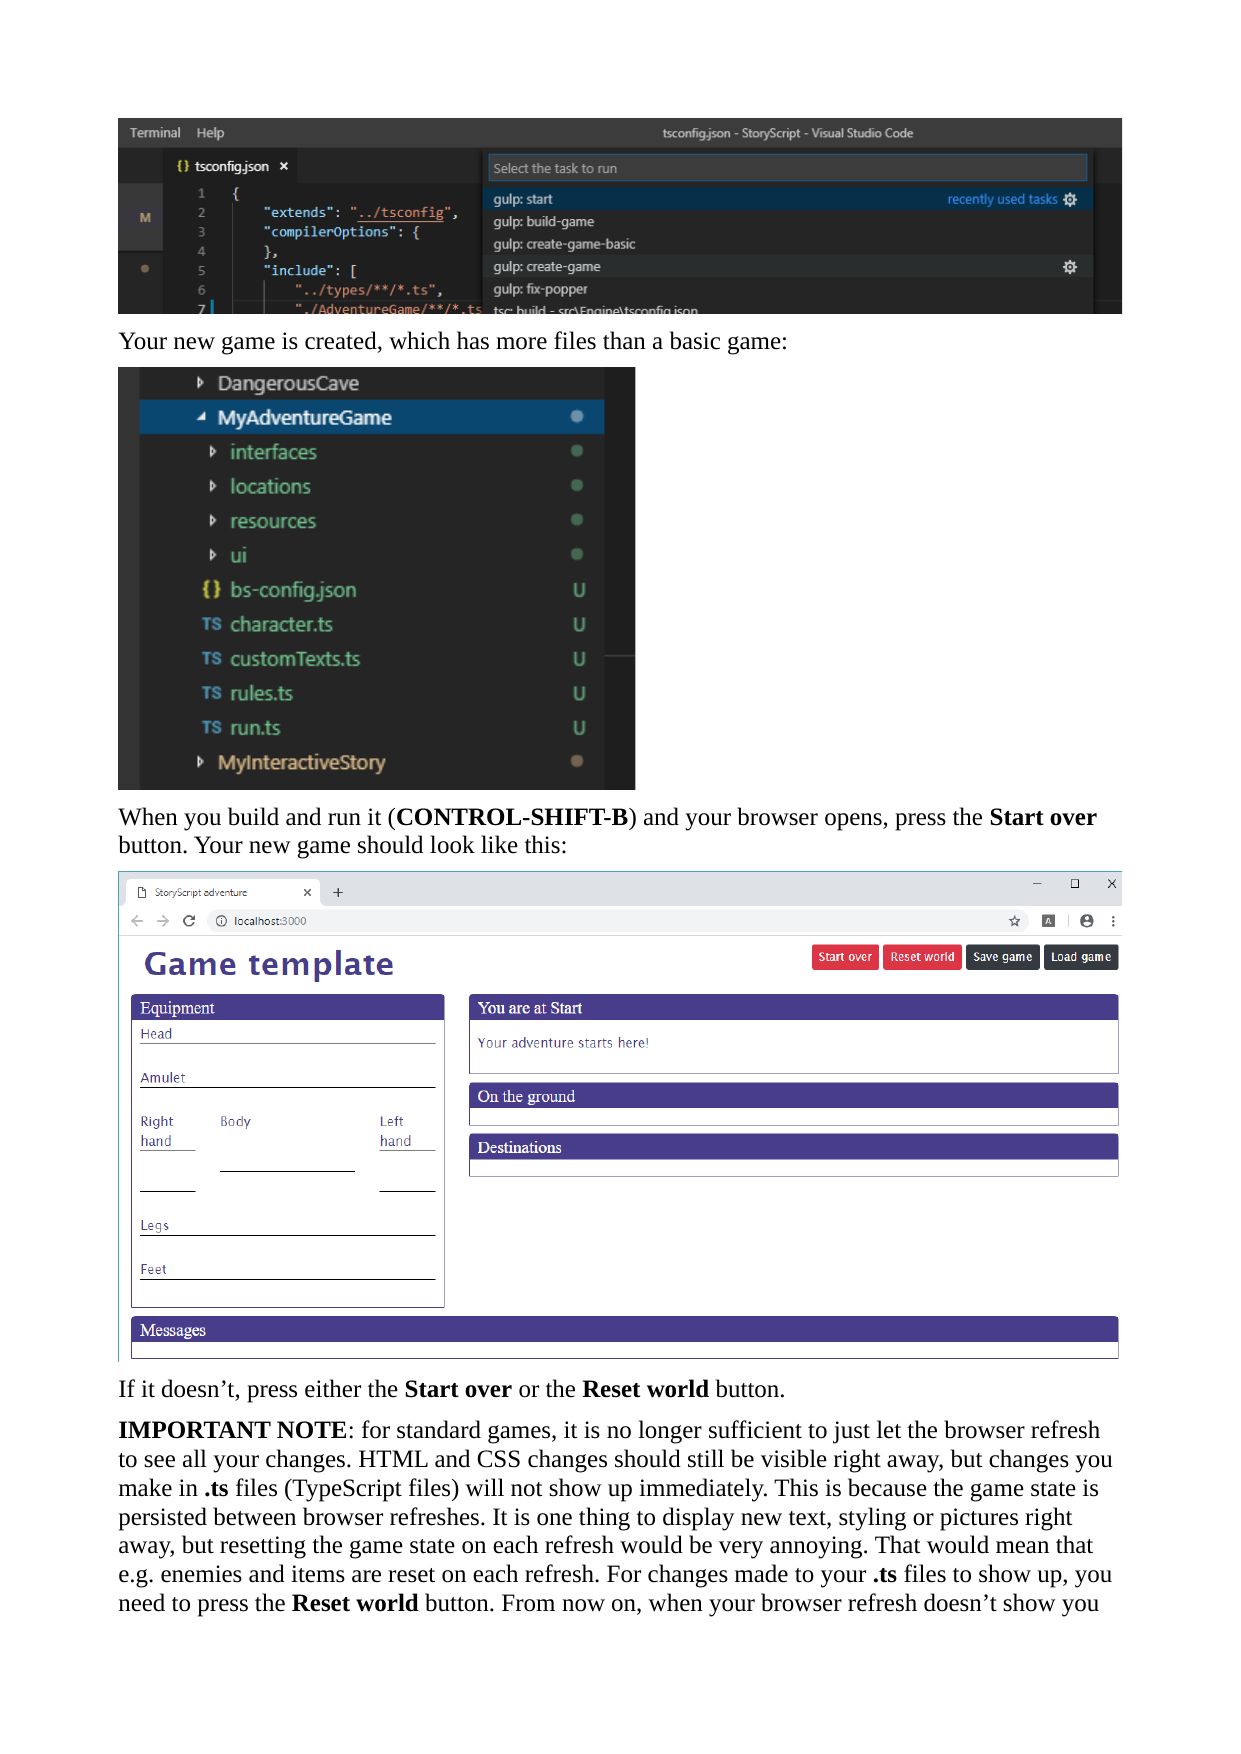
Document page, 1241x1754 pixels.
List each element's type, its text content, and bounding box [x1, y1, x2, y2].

text IMPORTANT NOTE: for standard games, it is no longer sufficient to just let the browser refresh to see all your changes. HTML and CSS changes should still be visible right away, but changes you make in .ts files (TypeScript files) will not show up immediately. This is because the game state is persisted between browser refreshes. It is one thing to display new text, styling or pictures right away, but resetting the game state on each refresh would be very annoying. That would mean that e.g. enemies and items are reset on each refresh. For changes made to your .ts files to show up, you need to press the Reset world button. From now on, when your browser refresh doesn’t show you [118, 1416, 1122, 1617]
text When you build and run it (CONTROL-SHIFT-B) and your browser opens, press the Start over button. Your new game should look like this: [118, 802, 1122, 859]
text If it doesn’t, press either the Start over or the Reset world button. [118, 1374, 1122, 1403]
text Your new game is created, which has more files than a basic game: [118, 326, 1122, 355]
